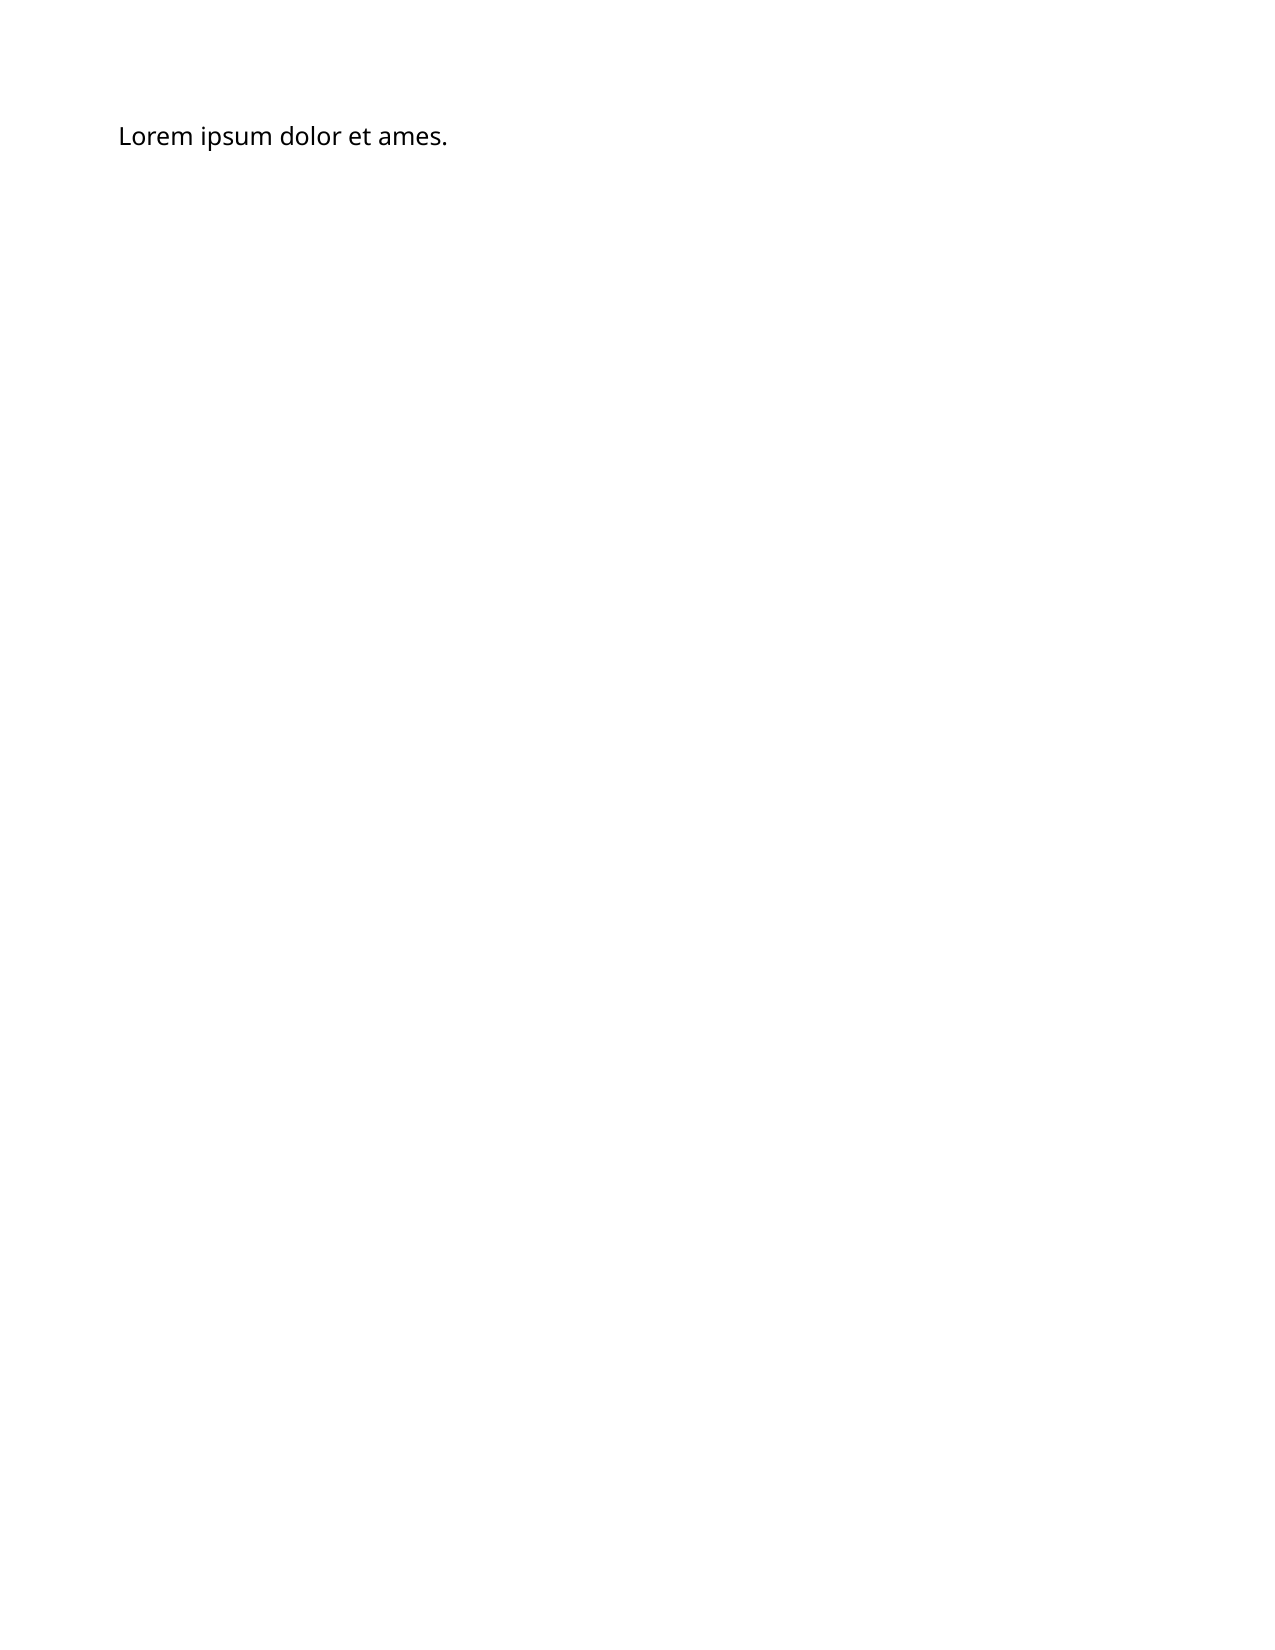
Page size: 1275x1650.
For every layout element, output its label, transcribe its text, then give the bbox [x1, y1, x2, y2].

text Lorem ipsum dolor et ames. [118, 118, 1157, 152]
